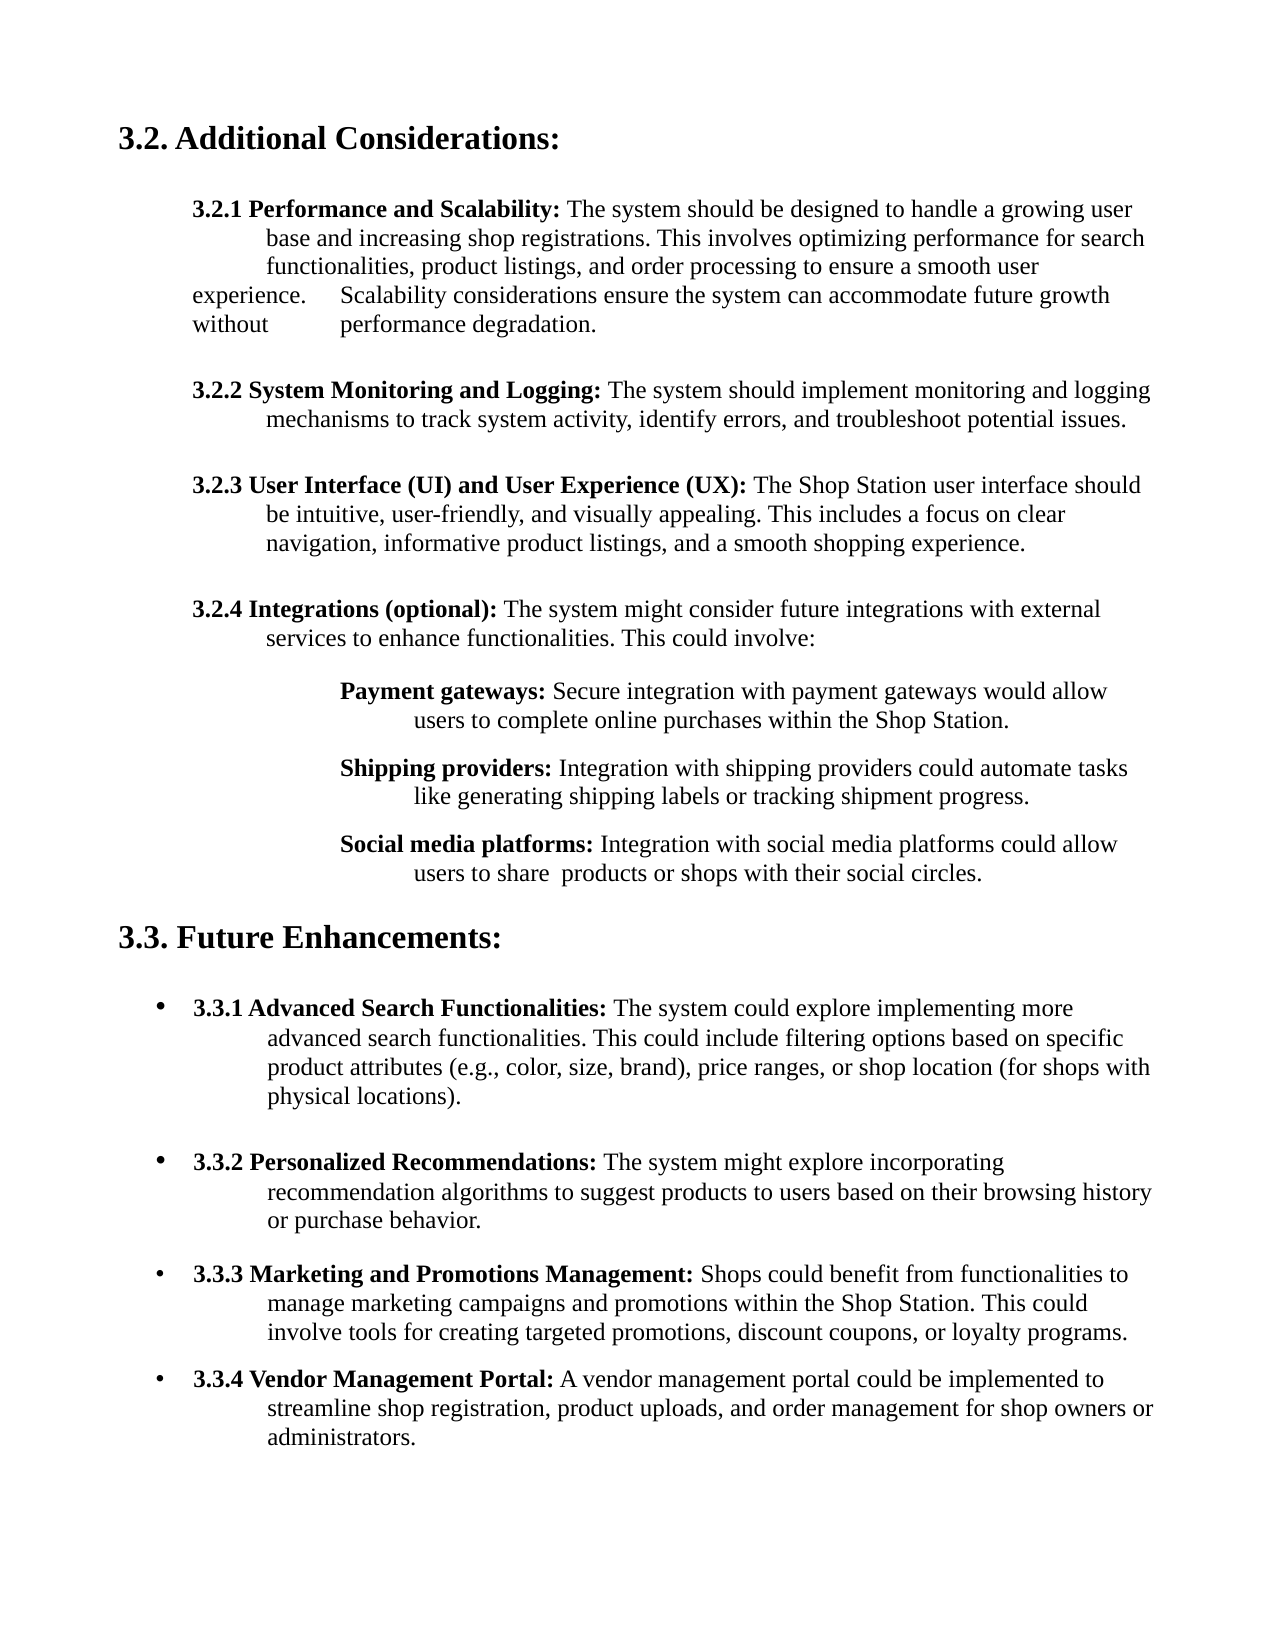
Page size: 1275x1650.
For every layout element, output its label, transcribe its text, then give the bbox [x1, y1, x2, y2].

subtitle 3.3. Future Enhancements: [118, 918, 1157, 956]
subtitle 3.2.4 Integrations (optional): The system might consider future integrations with external services to enhance functionalities. This could involve: [192, 594, 1157, 651]
subtitle 3.2.3 User Interface (UI) and User Experience (UX): The Shop Station user interface should be intuitive, user-friendly, and visually appealing. This includes a focus on clear navigation, informative product listings, and a smooth shopping experience. [192, 470, 1157, 556]
subtitle 3.3.1 Advanced Search Functionalities: The system could explore implementing more advanced search functionalities. This could include filtering options based on specific product attributes (e.g., color, size, brand), price ranges, or shop location (for shops with physical locations). [156, 993, 1157, 1109]
subtitle Social media platforms: Integration with social media platforms could allow users to share products or shops with their social circles. [340, 829, 1157, 886]
subtitle 3.3.2 Personalized Recommendations: The system might explore incorporating recommendation algorithms to suggest products to users based on their browsing history or purchase behavior. [156, 1147, 1157, 1234]
subtitle 3.3.4 Vendor Management Portal: A vendor management portal could be implemented to streamline shop registration, product uploads, and order management for shop owners or administrators. [156, 1364, 1157, 1450]
subtitle Payment gateways: Secure integration with payment gateways would allow users to complete online purchases within the Shop Station. [340, 676, 1157, 734]
subtitle 3.2.1 Performance and Scalability: The system should be designed to handle a growing user base and increasing shop registrations. This involves optimizing performance for search functionalities, product listings, and order processing to ensure a smooth user experience. Scalability considerations ensure the system can accommodate future growth without performance degradation. [192, 194, 1157, 338]
subtitle 3.2.2 System Monitoring and Logging: The system should implement monitoring and logging mechanisms to track system activity, identify errors, and troubleshoot potential issues. [192, 375, 1157, 433]
subtitle 3.2. Additional Considerations: [118, 118, 1157, 156]
subtitle Shipping providers: Integration with shipping providers could automate tasks like generating shipping labels or tracking shipment progress. [340, 753, 1157, 810]
subtitle 3.3.3 Marketing and Promotions Management: Shops could benefit from functionalities to manage marketing campaigns and promotions within the Shop Station. This could involve tools for creating targeted promotions, discount coupons, or loyalty programs. [156, 1259, 1157, 1345]
